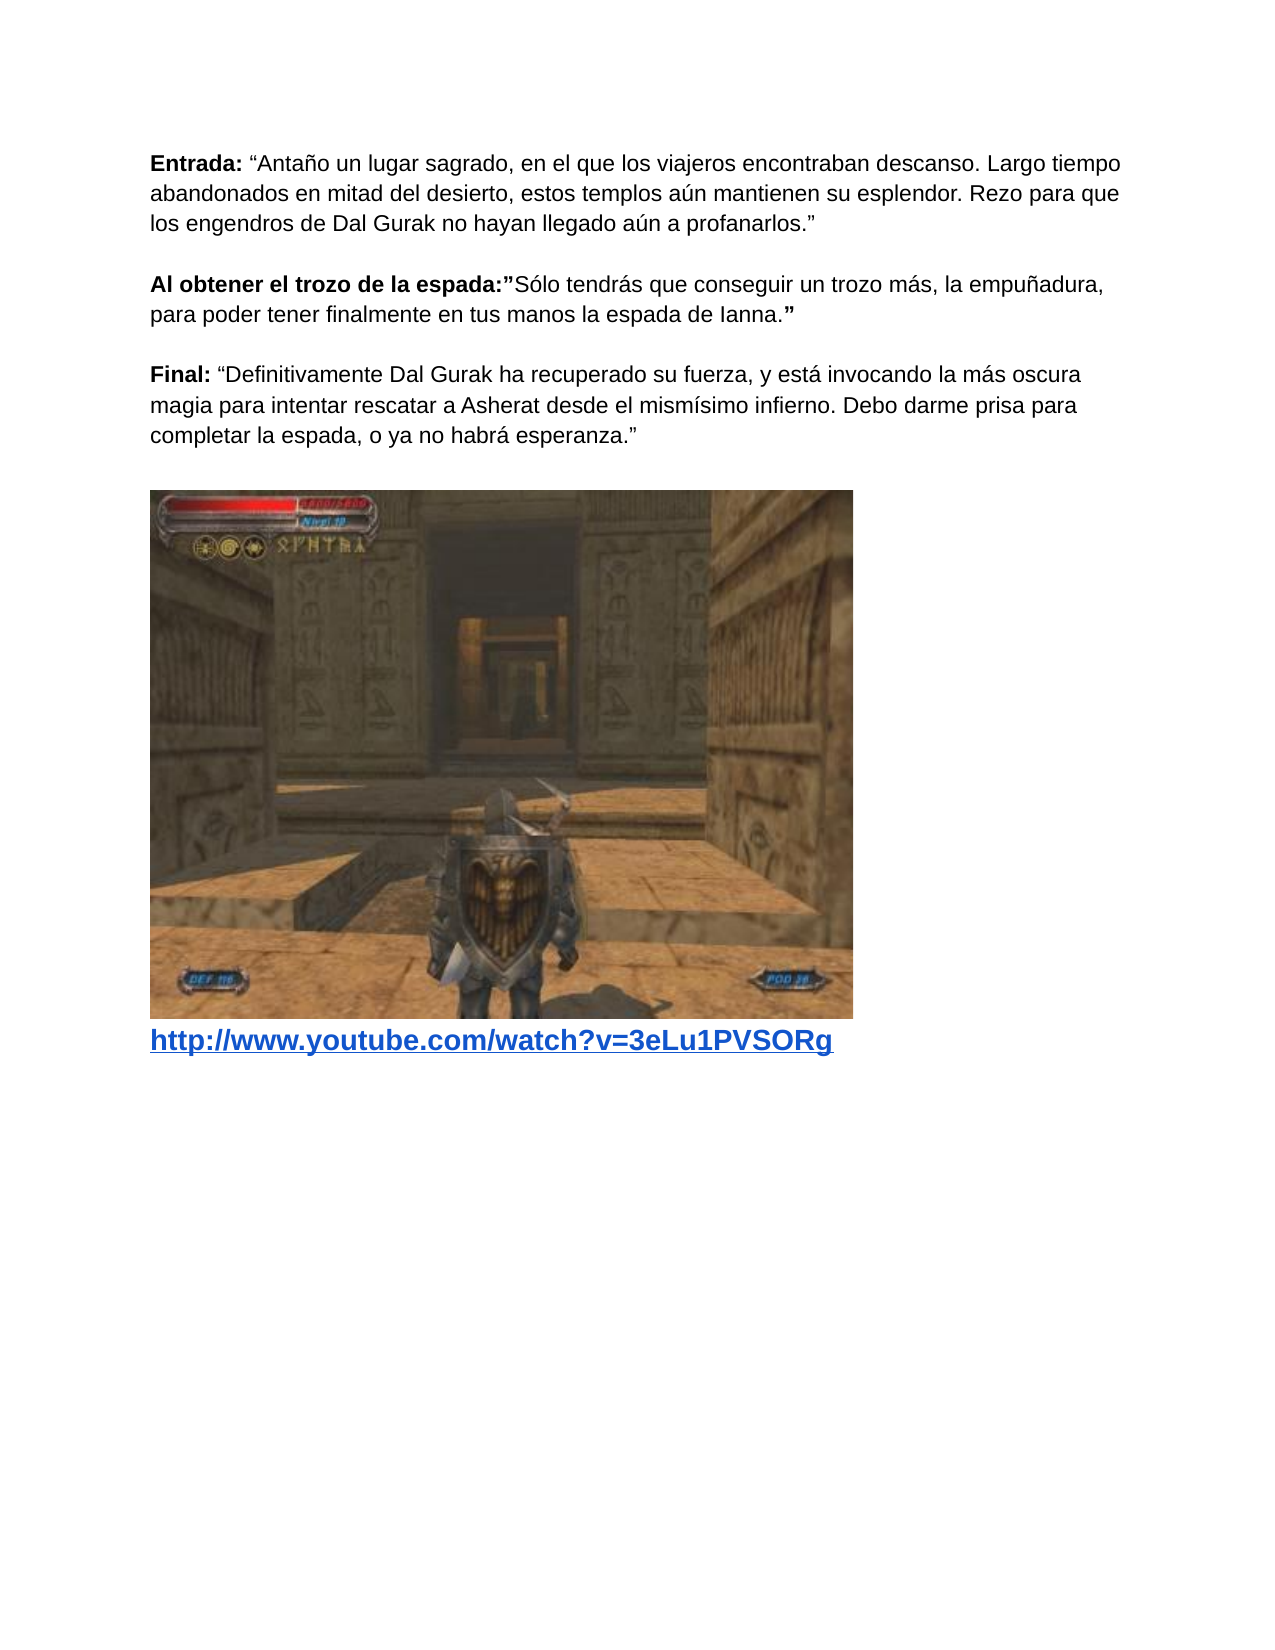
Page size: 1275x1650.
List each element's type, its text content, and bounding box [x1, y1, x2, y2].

picture [150, 490, 854, 1019]
text Al obtener el trozo de la espada:”Sólo tendrás que conseguir un trozo más, la empuñadura, para poder tener finalmente en tus manos la espada de Ianna.” [150, 271, 1125, 327]
text Entrada: “Antaño un lugar sagrado, en el que los viajeros encontraban descanso. Largo tiempo abandonados en mitad del desierto, estos templos aún mantienen su esplendor. Rezo para que los engendros de Dal Gurak no hayan llegado aún a profanarlos.” [150, 150, 1125, 237]
text http://www.youtube.com/watch?v=3eLu1PVSORg [150, 1023, 1125, 1056]
text Final: “Definitivamente Dal Gurak ha recuperado su fuerza, y está invocando la más oscura magia para intentar rescatar a Asherat desde el mismísimo infierno. Debo darme prisa para completar la espada, o ya no habrá esperanza.” [150, 361, 1125, 448]
